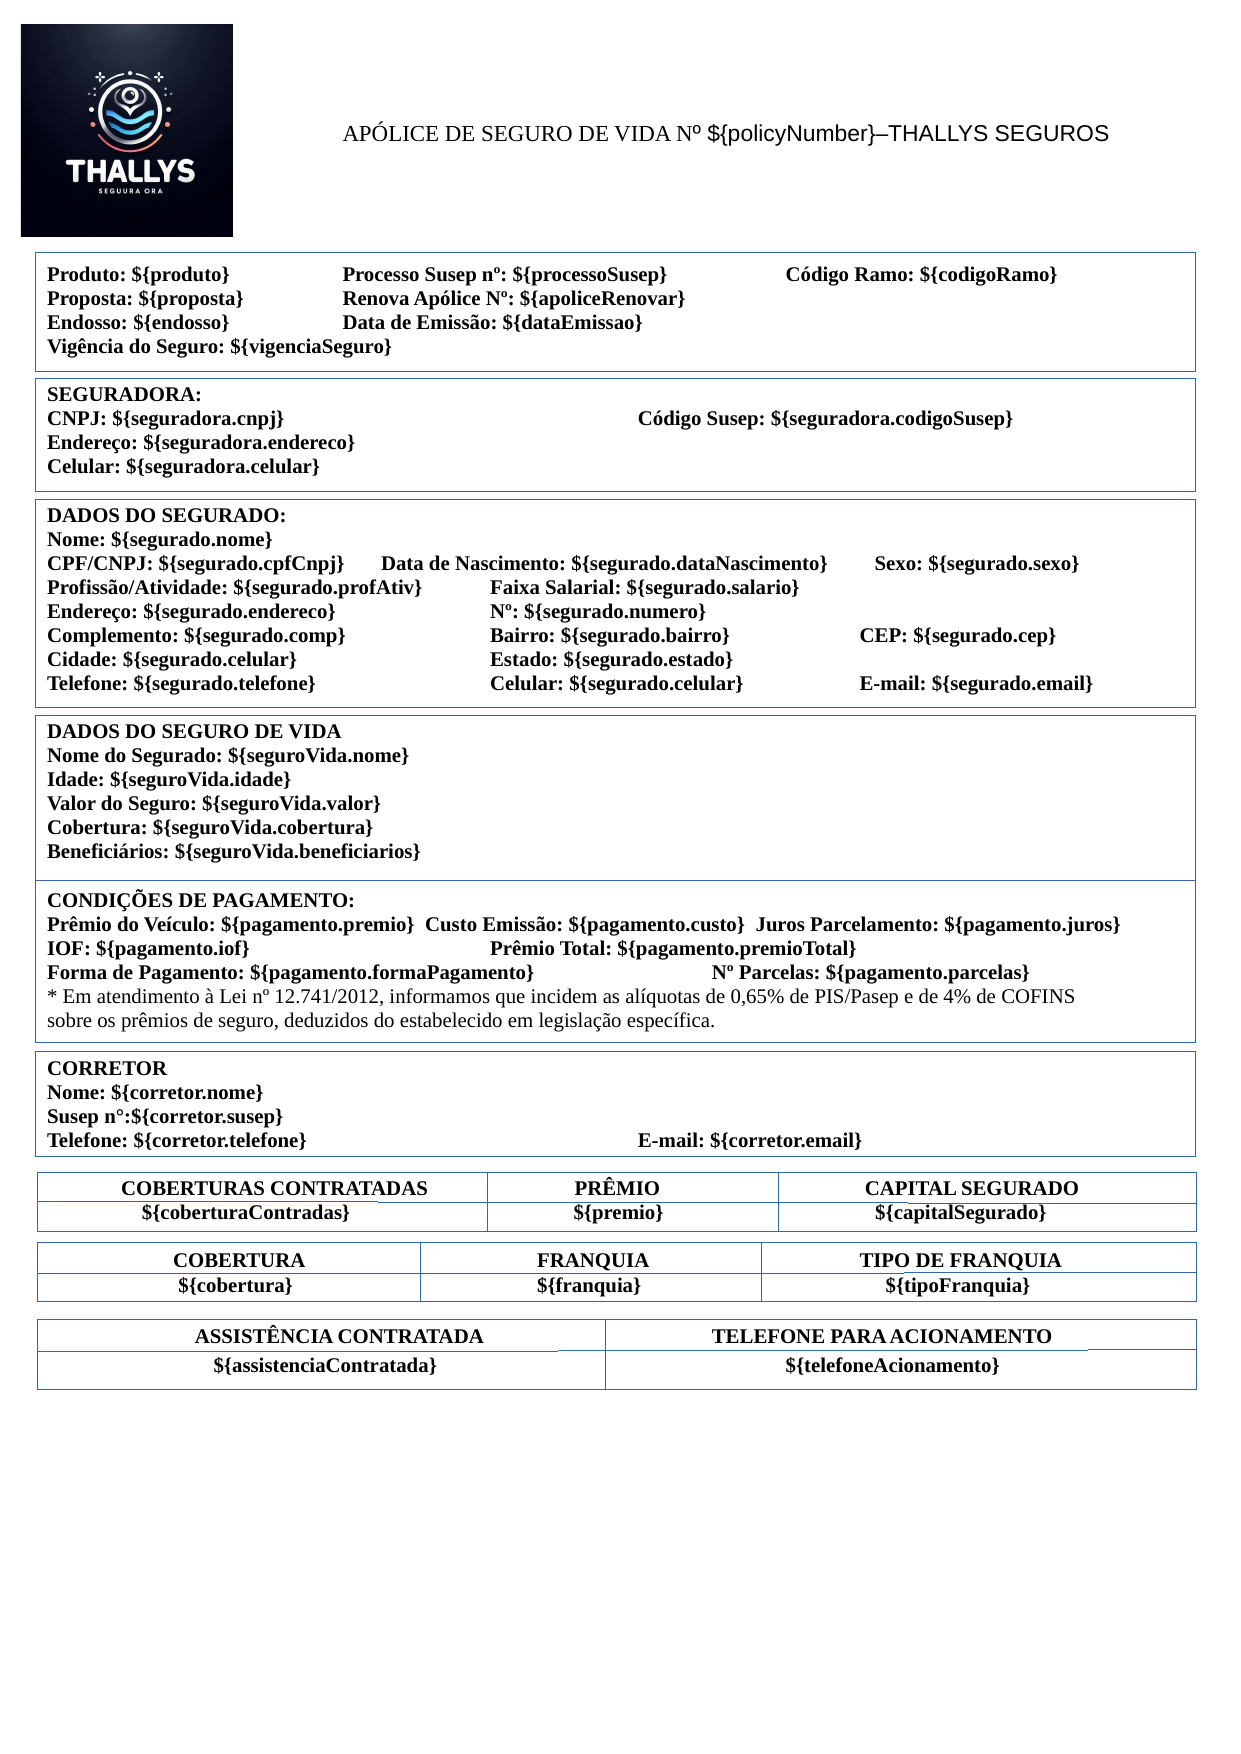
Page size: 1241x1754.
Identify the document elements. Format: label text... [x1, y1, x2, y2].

text APÓLICE DE SEGURO DE VIDA Nº ${policyNumber}–THALLYS SEGUROS [233, 118, 1123, 147]
picture [20, 24, 233, 237]
